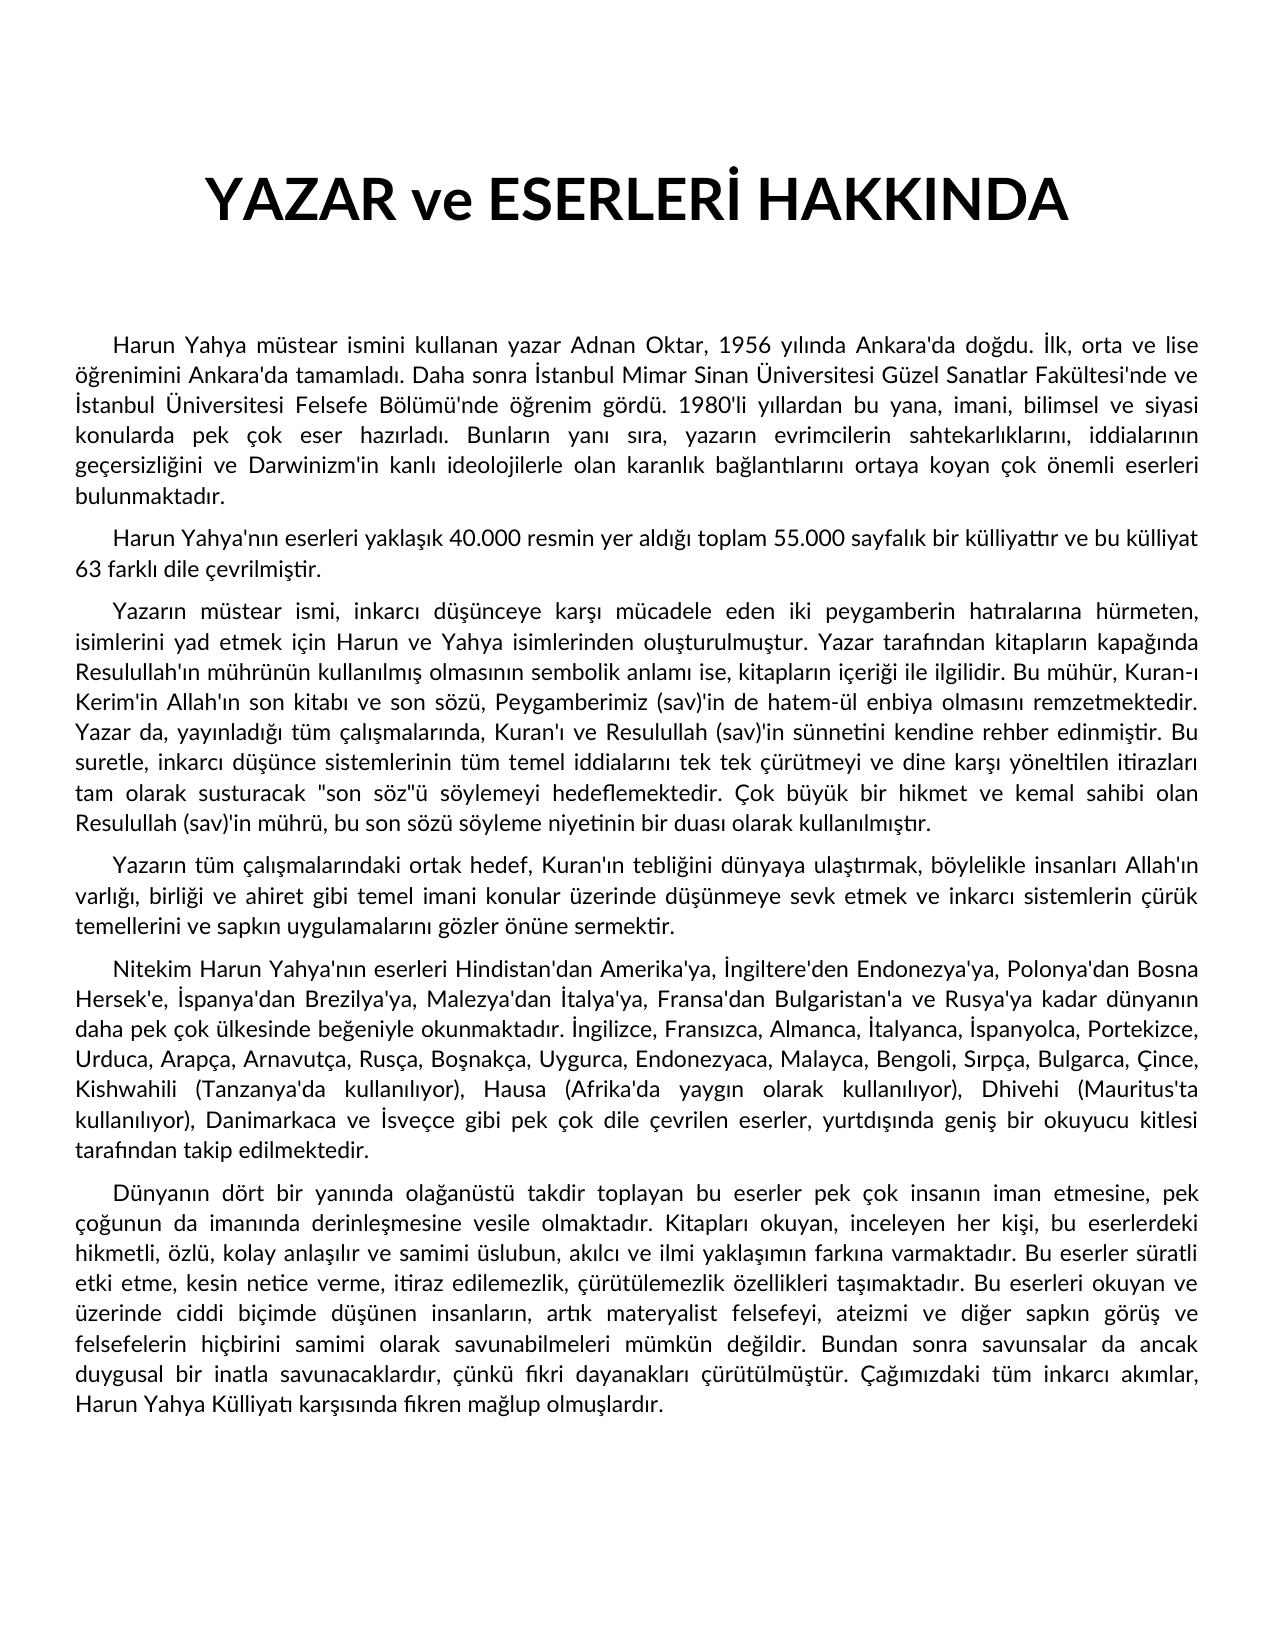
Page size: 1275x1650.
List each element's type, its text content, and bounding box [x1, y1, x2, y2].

subtitle YAZAR ve ESERLERİ HAKKINDA [75, 162, 1200, 232]
text Harun Yahya'nın eserleri yaklaşık 40.000 resmin yer aldığı toplam 55.000 sayfalık bir külliyattır ve bu külliyat 63 farklı dile çevrilmiştir. [75, 524, 1200, 582]
text Dünyanın dört bir yanında olağanüstü takdir toplayan bu eserler pek çok insanın iman etmesine, pek çoğunun da imanında derinleşmesine vesile olmaktadır. Kitapları okuyan, inceleyen her kişi, bu eserlerdeki hikmetli, özlü, kolay anlaşılır ve samimi üslubun, akılcı ve ilmi yaklaşımın farkına varmaktadır. Bu eserler süratli etki etme, kesin netice verme, itiraz edilemezlik, çürütülemezlik özellikleri taşımaktadır. Bu eserleri okuyan ve üzerinde ciddi biçimde düşünen insanların, artık materyalist felsefeyi, ateizmi ve diğer sapkın görüş ve felsefelerin hiçbirini samimi olarak savunabilmeleri mümkün değildir. Bundan sonra savunsalar da ancak duygusal bir inatla savunacaklardır, çünkü fikri dayanakları çürütülmüştür. Çağımızdaki tüm inkarcı akımlar, Harun Yahya Külliyatı karşısında fikren mağlup olmuşlardır. [75, 1178, 1200, 1417]
text Yazarın tüm çalışmalarındaki ortak hedef, Kuran'ın tebliğini dünyaya ulaştırmak, böylelikle insanları Allah'ın varlığı, birliği ve ahiret gibi temel imani konular üzerinde düşünmeye sevk etmek ve inkarcı sistemlerin çürük temellerini ve sapkın uygulamalarını gözler önüne sermektir. [75, 851, 1200, 939]
text Harun Yahya müstear ismini kullanan yazar Adnan Oktar, 1956 yılında Ankara'da doğdu. İlk, orta ve lise öğrenimini Ankara'da tamamladı. Daha sonra İstanbul Mimar Sinan Üniversitesi Güzel Sanatlar Fakültesi'nde ve İstanbul Üniversitesi Felsefe Bölümü'nde öğrenim gördü. 1980'li yıllardan bu yana, imani, bilimsel ve siyasi konularda pek çok eser hazırladı. Bunların yanı sıra, yazarın evrimcilerin sahtekarlıklarını, iddialarının geçersizliğini ve Darwinizm'in kanlı ideolojilerle olan karanlık bağlantılarını ortaya koyan çok önemli eserleri bulunmaktadır. [75, 330, 1200, 509]
text Yazarın müstear ismi, inkarcı düşünceye karşı mücadele eden iki peygamberin hatıralarına hürmeten, isimlerini yad etmek için Harun ve Yahya isimlerinden oluşturulmuştur. Yazar tarafından kitapların kapağında Resulullah'ın mührünün kullanılmış olmasının sembolik anlamı ise, kitapların içeriği ile ilgilidir. Bu mühür, Kuran-ı Kerim'in Allah'ın son kitabı ve son sözü, Peygamberimiz (sav)'in de hatem-ül enbiya olmasını remzetmektedir. Yazar da, yayınladığı tüm çalışmalarında, Kuran'ı ve Resulullah (sav)'in sünnetini kendine rehber edinmiştir. Bu suretle, inkarcı düşünce sistemlerinin tüm temel iddialarını tek tek çürütmeyi ve dine karşı yöneltilen itirazları tam olarak susturacak "son söz"ü söylemeyi hedeflemektedir. Çok büyük bir hikmet ve kemal sahibi olan Resulullah (sav)'in mührü, bu son sözü söyleme niyetinin bir duası olarak kullanılmıştır. [75, 597, 1200, 836]
text Nitekim Harun Yahya'nın eserleri Hindistan'dan Amerika'ya, İngiltere'den Endonezya'ya, Polonya'dan Bosna Hersek'e, İspanya'dan Brezilya'ya, Malezya'dan İtalya'ya, Fransa'dan Bulgaristan'a ve Rusya'ya kadar dünyanın daha pek çok ülkesinde beğeniyle okunmaktadır. İngilizce, Fransızca, Almanca, İtalyanca, İspanyolca, Portekizce, Urduca, Arapça, Arnavutça, Rusça, Boşnakça, Uygurca, Endonezyaca, Malayca, Bengoli, Sırpça, Bulgarca, Çince, Kishwahili (Tanzanya'da kullanılıyor), Hausa (Afrika'da yaygın olarak kullanılıyor), Dhivehi (Mauritus'ta kullanılıyor), Danimarkaca ve İsveçce gibi pek çok dile çevrilen eserler, yurtdışında geniş bir okuyucu kitlesi tarafından takip edilmektedir. [75, 954, 1200, 1163]
